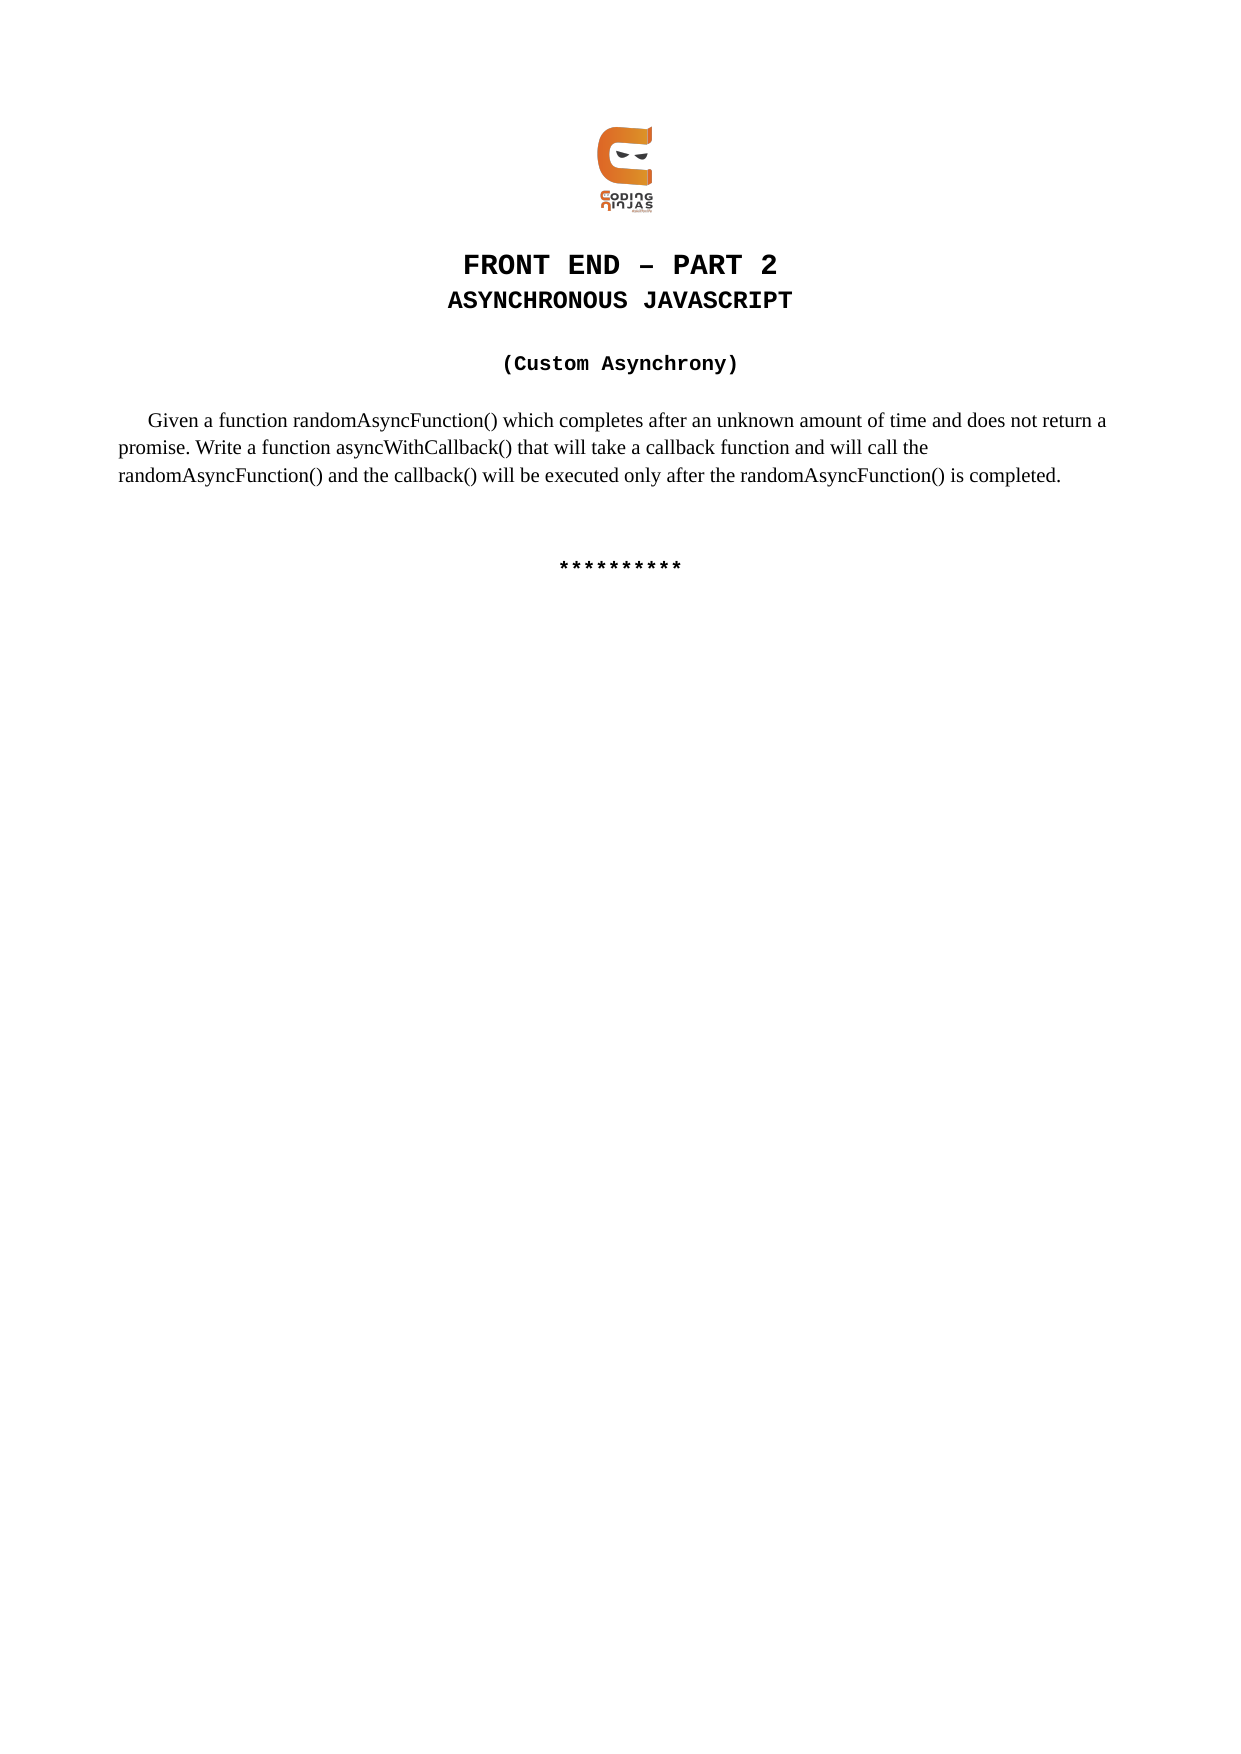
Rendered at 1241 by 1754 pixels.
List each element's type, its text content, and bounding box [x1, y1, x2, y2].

text ASYNCHRONOUS JAVASCRIPT [118, 288, 1122, 316]
text Given a function randomAsyncFunction() which completes after an unknown amount of time and does not return a promise. Write a function asyncWithCallback() that will take a callback function and will call the randomAsyncFunction() and the callback() will be executed only after the randomAsyncFunction() is completed. [118, 407, 1122, 487]
picture [578, 122, 672, 217]
text (Custom Asynchrony) [118, 353, 1122, 377]
text FRONT END – PART 2 [118, 250, 1122, 283]
text ********** [118, 559, 1122, 583]
